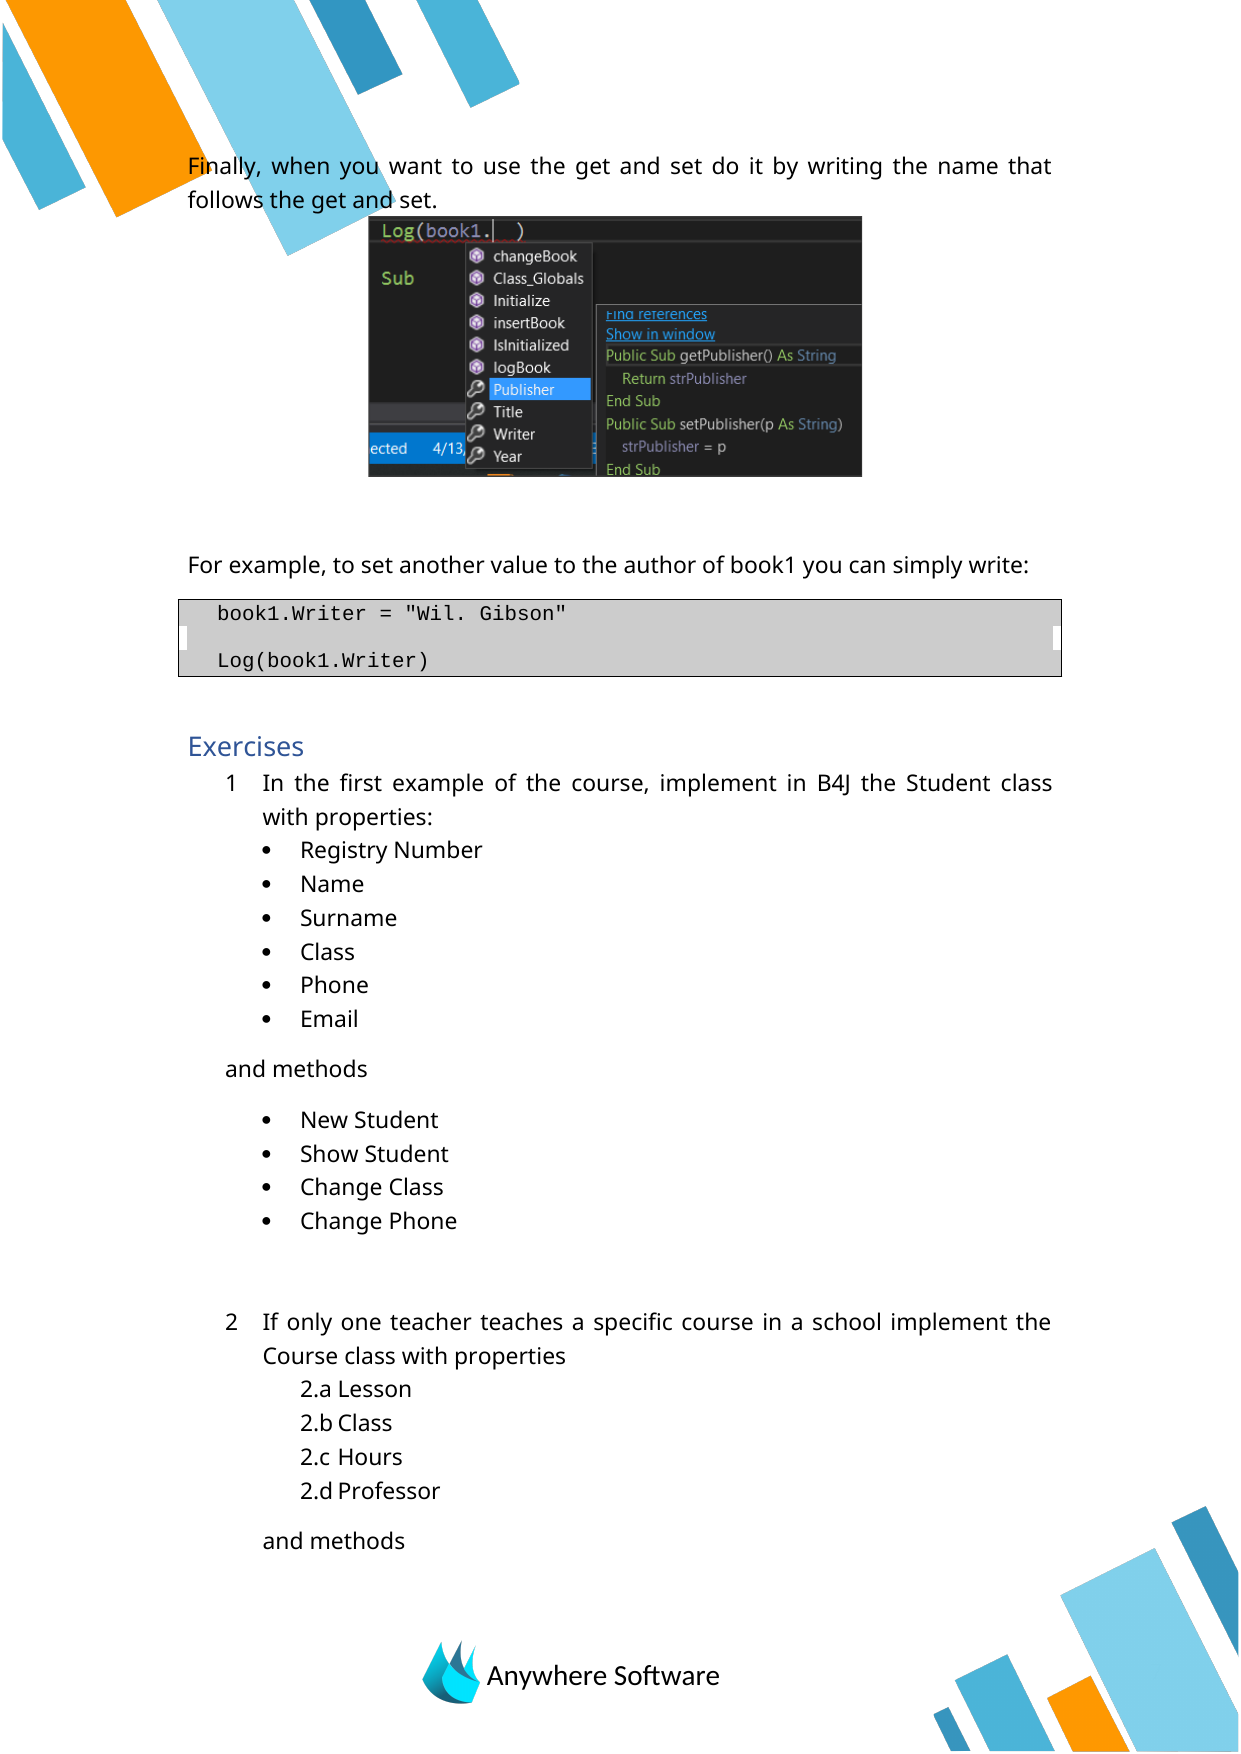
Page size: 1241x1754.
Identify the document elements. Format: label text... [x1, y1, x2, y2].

list Professor [300, 1475, 1053, 1506]
text Log(book1.Writer) [179, 647, 1061, 676]
list Lesson [300, 1373, 1053, 1405]
list Registry Number [262, 834, 1053, 866]
list Change Class [262, 1171, 1053, 1203]
list Surname [262, 902, 1053, 933]
text and methods [262, 1525, 1053, 1556]
list Class [300, 1407, 1053, 1438]
text For example, to set another value to the author of book1 you can simply write: [187, 549, 1053, 580]
text book1.Writer = "Wil. Gibson" [179, 600, 1061, 626]
list In the first example of the course, implement in B4J the Student class with properties: [225, 767, 1053, 832]
list Class [262, 936, 1053, 967]
subtitle Exercises [187, 727, 1053, 764]
picture [933, 1506, 1239, 1752]
list New Student [262, 1104, 1053, 1135]
picture [2, 0, 863, 477]
text and methods [225, 1053, 1053, 1085]
picture [422, 1640, 481, 1704]
list Show Student [262, 1138, 1053, 1169]
list If only one teacher teaches a specific course in a school implement the Course class with properties [225, 1306, 1053, 1371]
list Email [262, 1003, 1053, 1034]
list Change Phone [262, 1205, 1053, 1236]
list Phone [262, 969, 1053, 1001]
text Finally, when you want to use the get and set do it by writing the name that follows the get and set. [187, 150, 1053, 215]
list Hours [300, 1441, 1053, 1472]
list Name [262, 868, 1053, 899]
